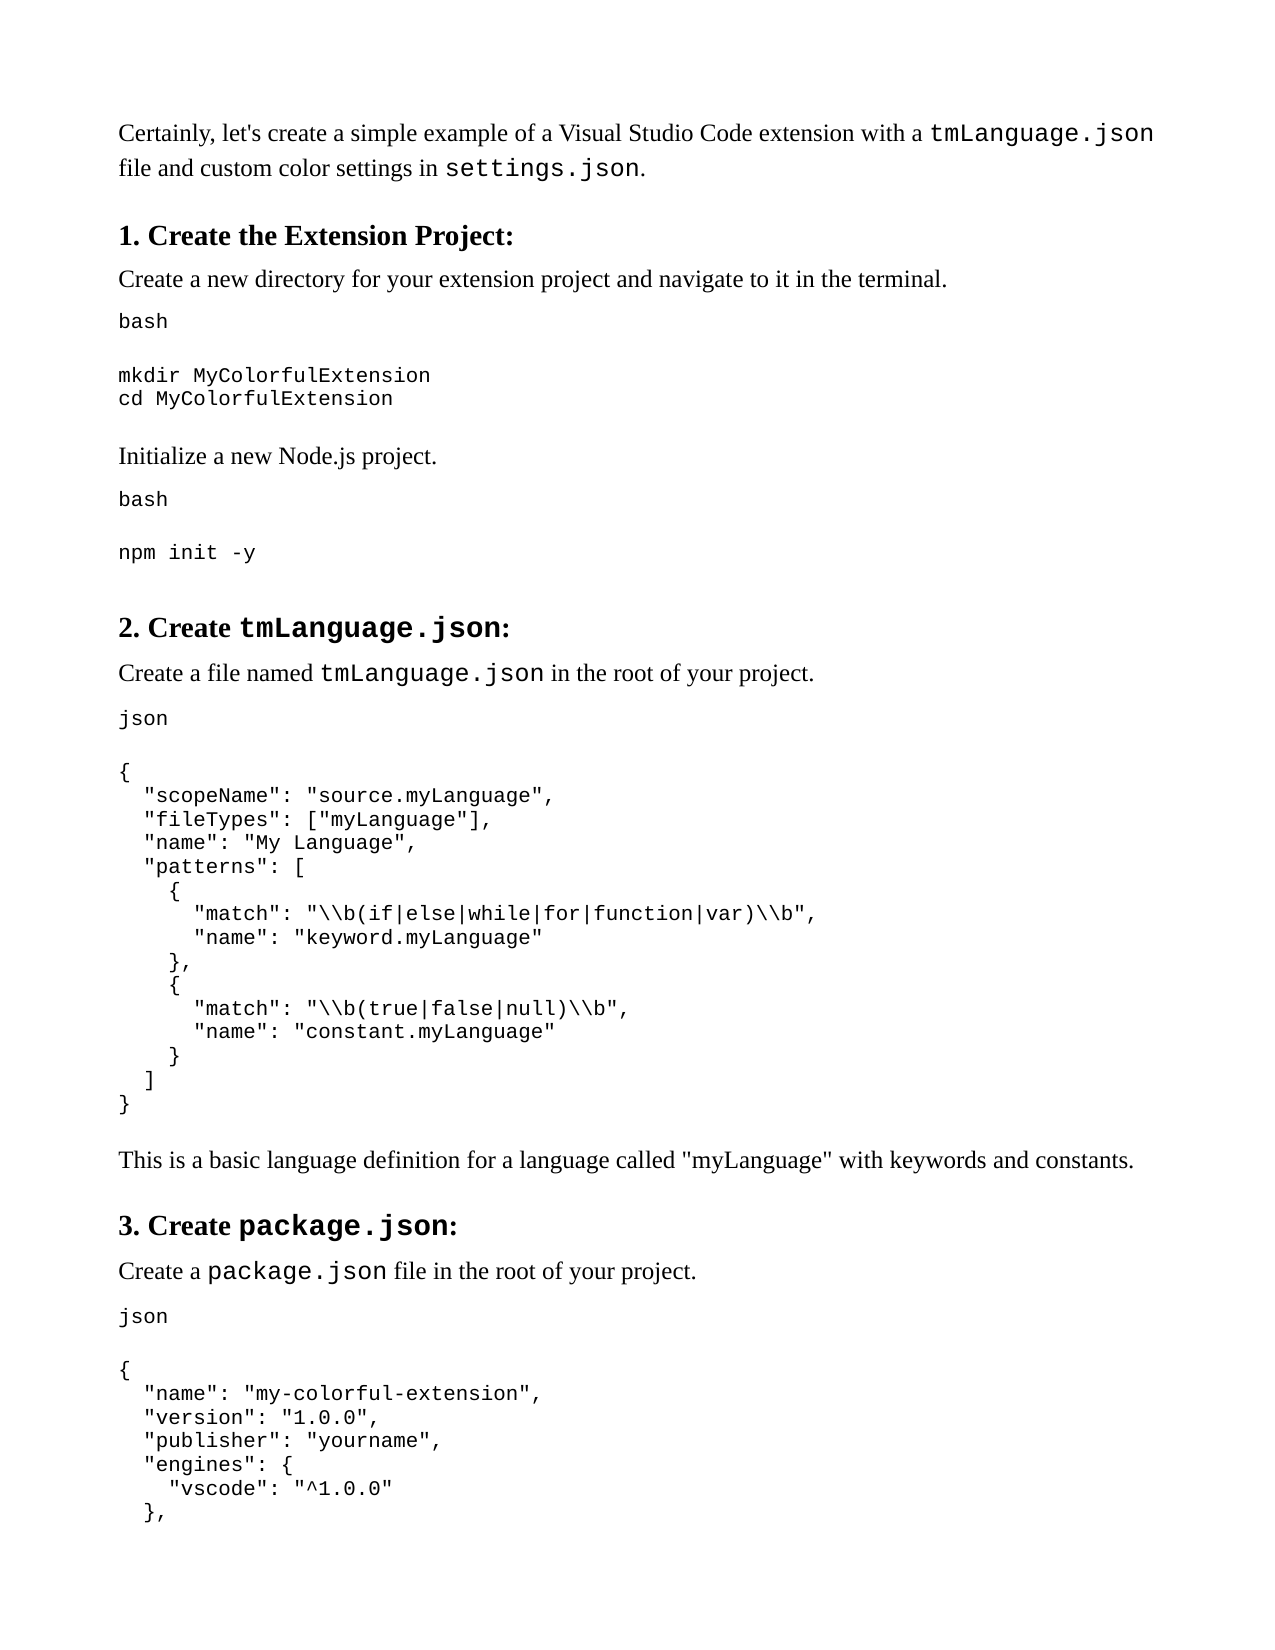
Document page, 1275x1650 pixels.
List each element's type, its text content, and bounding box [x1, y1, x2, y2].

text "match": "\\b(true|false|null)\\b", [118, 998, 1157, 1022]
text cd MyColorfulExtension [118, 388, 1157, 412]
text json [118, 708, 1157, 732]
text Create a new directory for your extension project and navigate to it in the terminal. [118, 264, 1157, 293]
text "fileTypes": ["myLanguage"], [118, 809, 1157, 832]
text "vscode": "^1.0.0" [118, 1478, 1157, 1501]
text }, [118, 1501, 1157, 1525]
text This is a basic language definition for a language called "myLanguage" with keywords and constants. [118, 1146, 1157, 1174]
text "patterns": [ [118, 856, 1157, 880]
subtitle 2. Create tmLanguage.json: [118, 610, 1157, 646]
text { [118, 880, 1157, 903]
text "name": "keyword.myLanguage" [118, 927, 1157, 951]
text bash [118, 489, 1157, 513]
text "version": "1.0.0", [118, 1407, 1157, 1430]
text "publisher": "yourname", [118, 1430, 1157, 1454]
text ] [118, 1069, 1157, 1092]
subtitle 3. Create package.json: [118, 1208, 1157, 1244]
text "name": "constant.myLanguage" [118, 1022, 1157, 1045]
text Create a file named tmLanguage.json in the root of your project. [118, 658, 1157, 689]
text Create a package.json file in the root of your project. [118, 1256, 1157, 1287]
text "scopeName": "source.myLanguage", [118, 785, 1157, 809]
text "name": "My Language", [118, 832, 1157, 856]
text Certainly, let's create a simple example of a Visual Studio Code extension with a tmLanguage.json file and custom color settings in settings.json. [118, 118, 1157, 184]
text } [118, 1045, 1157, 1069]
subtitle 1. Create the Extension Project: [118, 218, 1157, 251]
text mkdir MyColorfulExtension [118, 364, 1157, 388]
text bash [118, 311, 1157, 335]
text Initialize a new Node.js project. [118, 441, 1157, 470]
text json [118, 1306, 1157, 1330]
text "match": "\\b(if|else|while|for|function|var)\\b", [118, 903, 1157, 927]
text { [118, 1359, 1157, 1383]
text } [118, 1092, 1157, 1116]
text "engines": { [118, 1454, 1157, 1478]
text { [118, 974, 1157, 998]
text "name": "my-colorful-extension", [118, 1383, 1157, 1407]
text { [118, 761, 1157, 785]
text }, [118, 951, 1157, 974]
text npm init -y [118, 542, 1157, 566]
